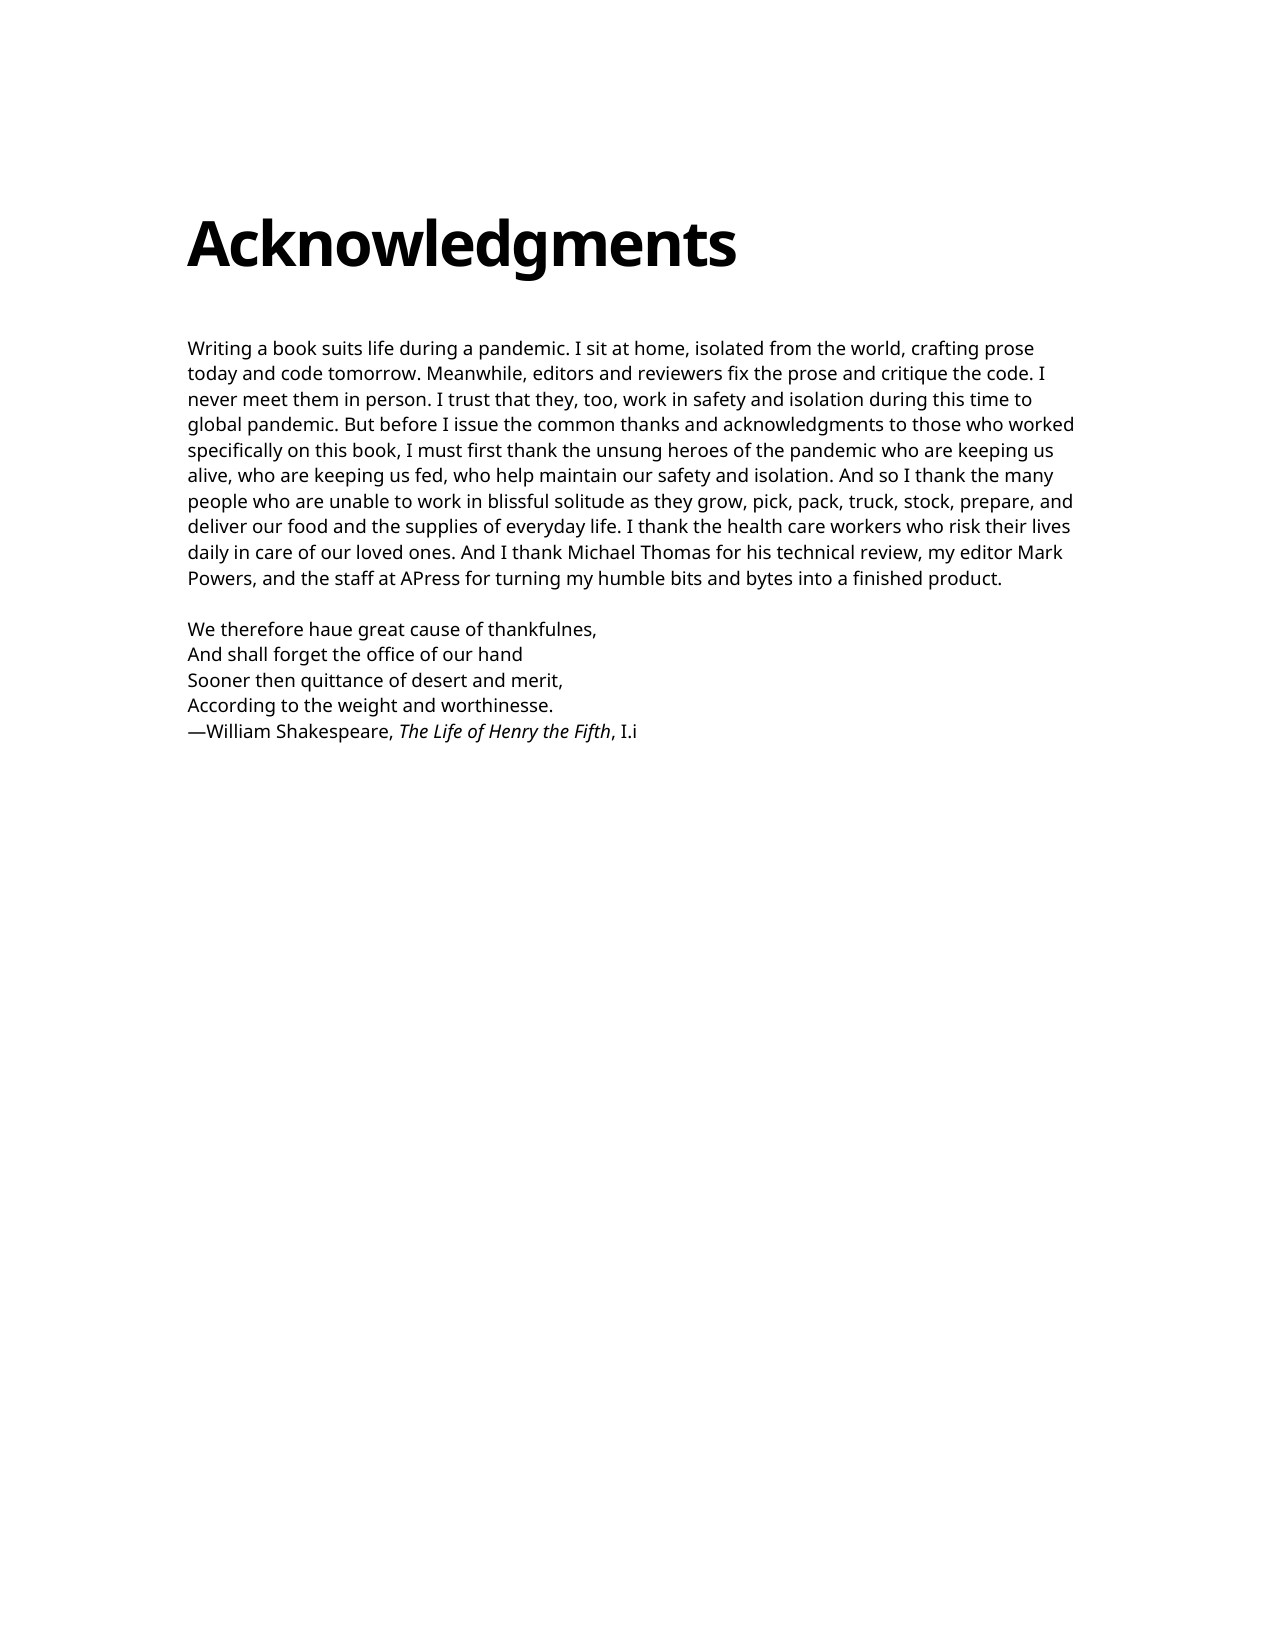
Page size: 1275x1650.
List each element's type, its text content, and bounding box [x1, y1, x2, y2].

text —William Shakespeare, The Life of Henry the Fifth, I.i [187, 718, 1087, 743]
text Acknowledgments [187, 200, 1087, 285]
text And shall forget the office of our hand [187, 641, 1087, 667]
text Sooner then quittance of desert and merit, [187, 667, 1087, 692]
text According to the weight and worthinesse. [187, 692, 1087, 718]
text Writing a book suits life during a pandemic. I sit at home, isolated from the world, crafting prose today and code tomorrow. Meanwhile, editors and reviewers fix the prose and critique the code. I never meet them in person. I trust that they, too, work in safety and isolation during this time to global pandemic. But before I issue the common thanks and acknowledgments to those who worked specifically on this book, I must first thank the unsung heroes of the pandemic who are keeping us alive, who are keeping us fed, who help maintain our safety and isolation. And so I thank the many people who are unable to work in blissful solitude as they grow, pick, pack, truck, stock, prepare, and deliver our food and the supplies of everyday life. I thank the health care workers who risk their lives daily in care of our loved ones. And I thank Michael Thomas for his technical review, my editor Mark Powers, and the staff at APress for turning my humble bits and bytes into a finished product. [187, 335, 1087, 590]
text We therefore haue great cause of thankfulnes, [187, 616, 1087, 641]
